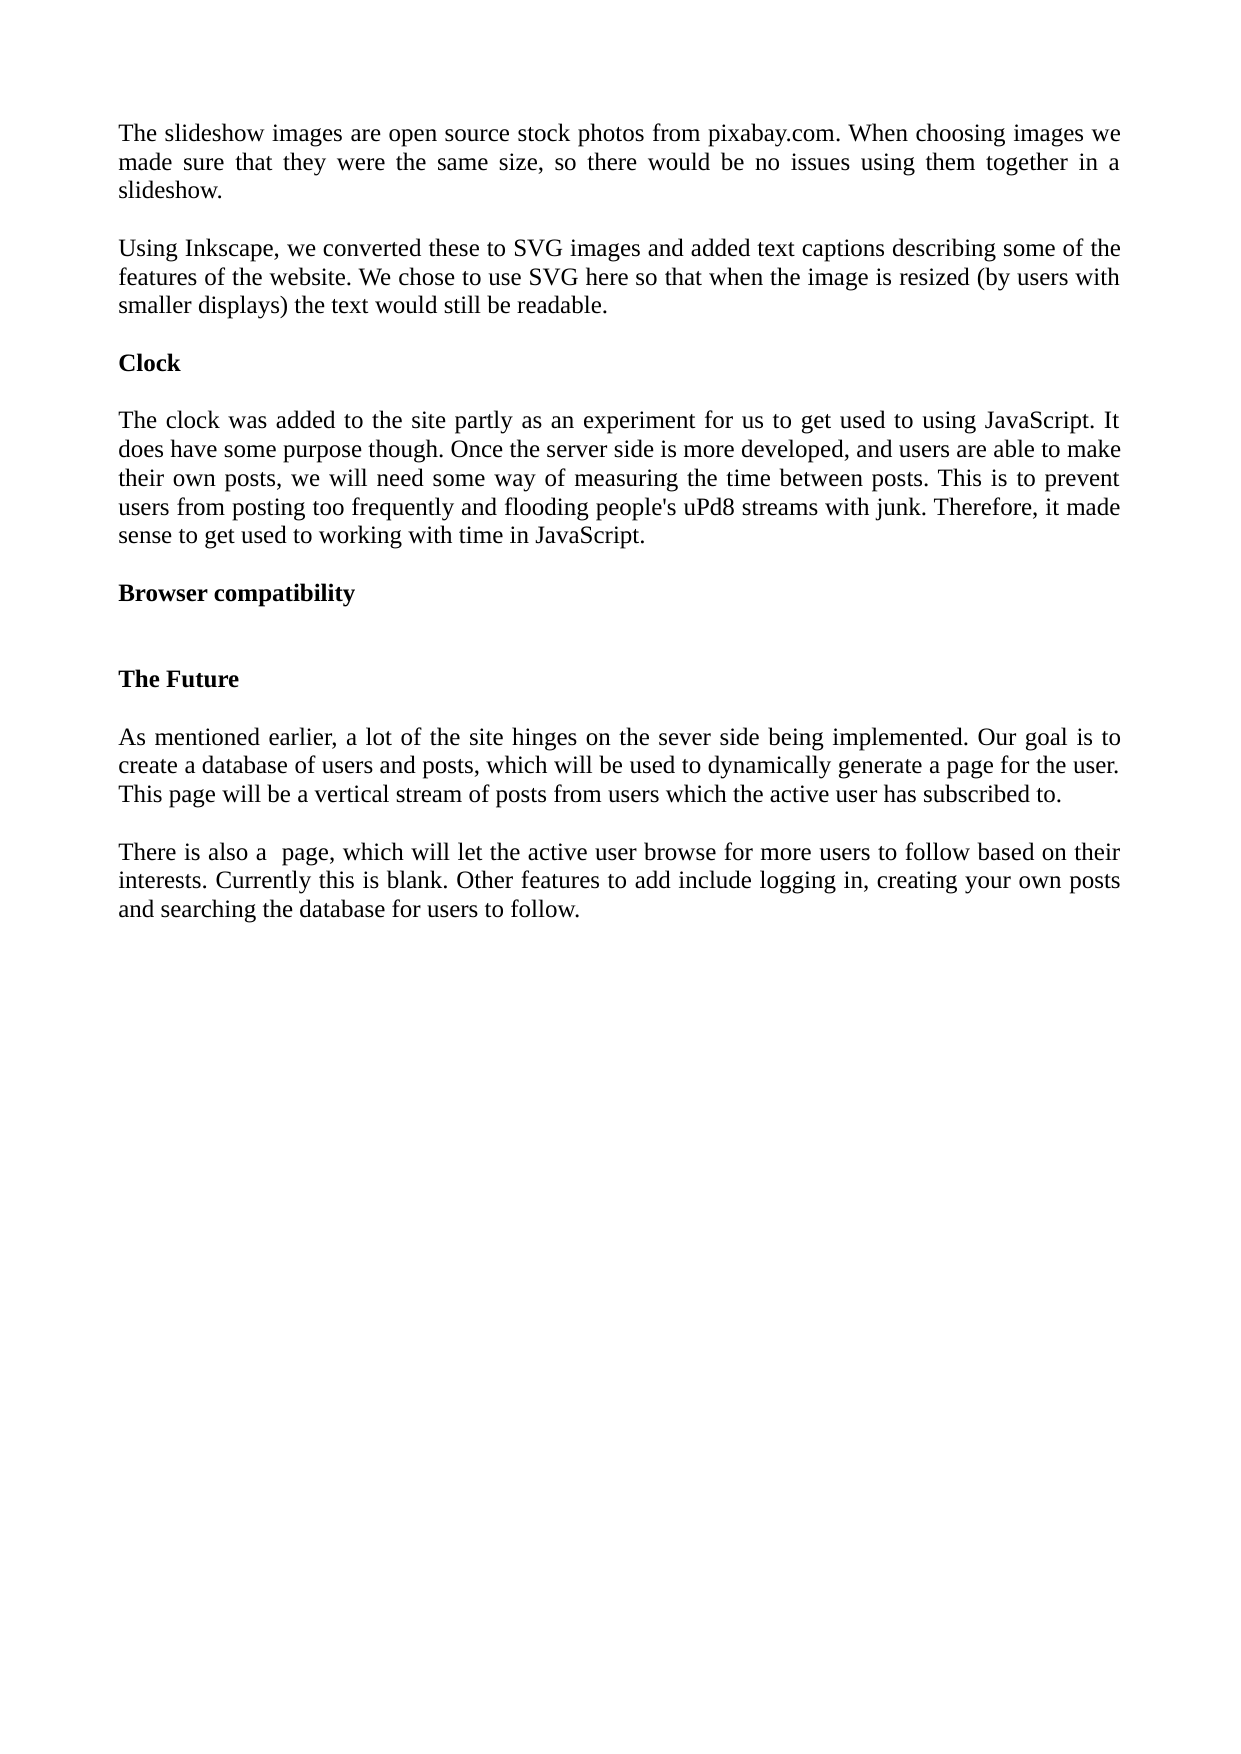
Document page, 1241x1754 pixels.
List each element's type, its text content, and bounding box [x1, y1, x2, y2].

text The Future [118, 664, 1122, 693]
text Clock [118, 348, 1122, 377]
text There is also a page, which will let the active user browse for more users to follow based on their interests. Currently this is blank. Other features to add include logging in, creating your own posts and searching the database for users to follow. [118, 837, 1122, 923]
text The slideshow images are open source stock photos from pixabay.com. When choosing images we made sure that they were the same size, so there would be no issues using them together in a slideshow. [118, 118, 1122, 204]
text Using Inkscape, we converted these to SVG images and added text captions describing some of the features of the website. We chose to use SVG here so that when the image is resized (by users with smaller displays) the text would still be readable. [118, 233, 1122, 319]
text Browser compatibility [118, 578, 1122, 607]
text As mentioned earlier, a lot of the site hinges on the sever side being implemented. Our goal is to create a database of users and posts, which will be used to dynamically generate a page for the user. This page will be a vertical stream of posts from users which the active user has subscribed to. [118, 722, 1122, 808]
text The clock was added to the site partly as an experiment for us to get used to using JavaScript. It does have some purpose though. Once the server side is more developed, and users are able to make their own posts, we will need some way of measuring the time between posts. This is to prevent users from posting too frequently and flooding people's uPd8 streams with junk. Therefore, it made sense to get used to working with time in JavaScript. [118, 406, 1122, 549]
